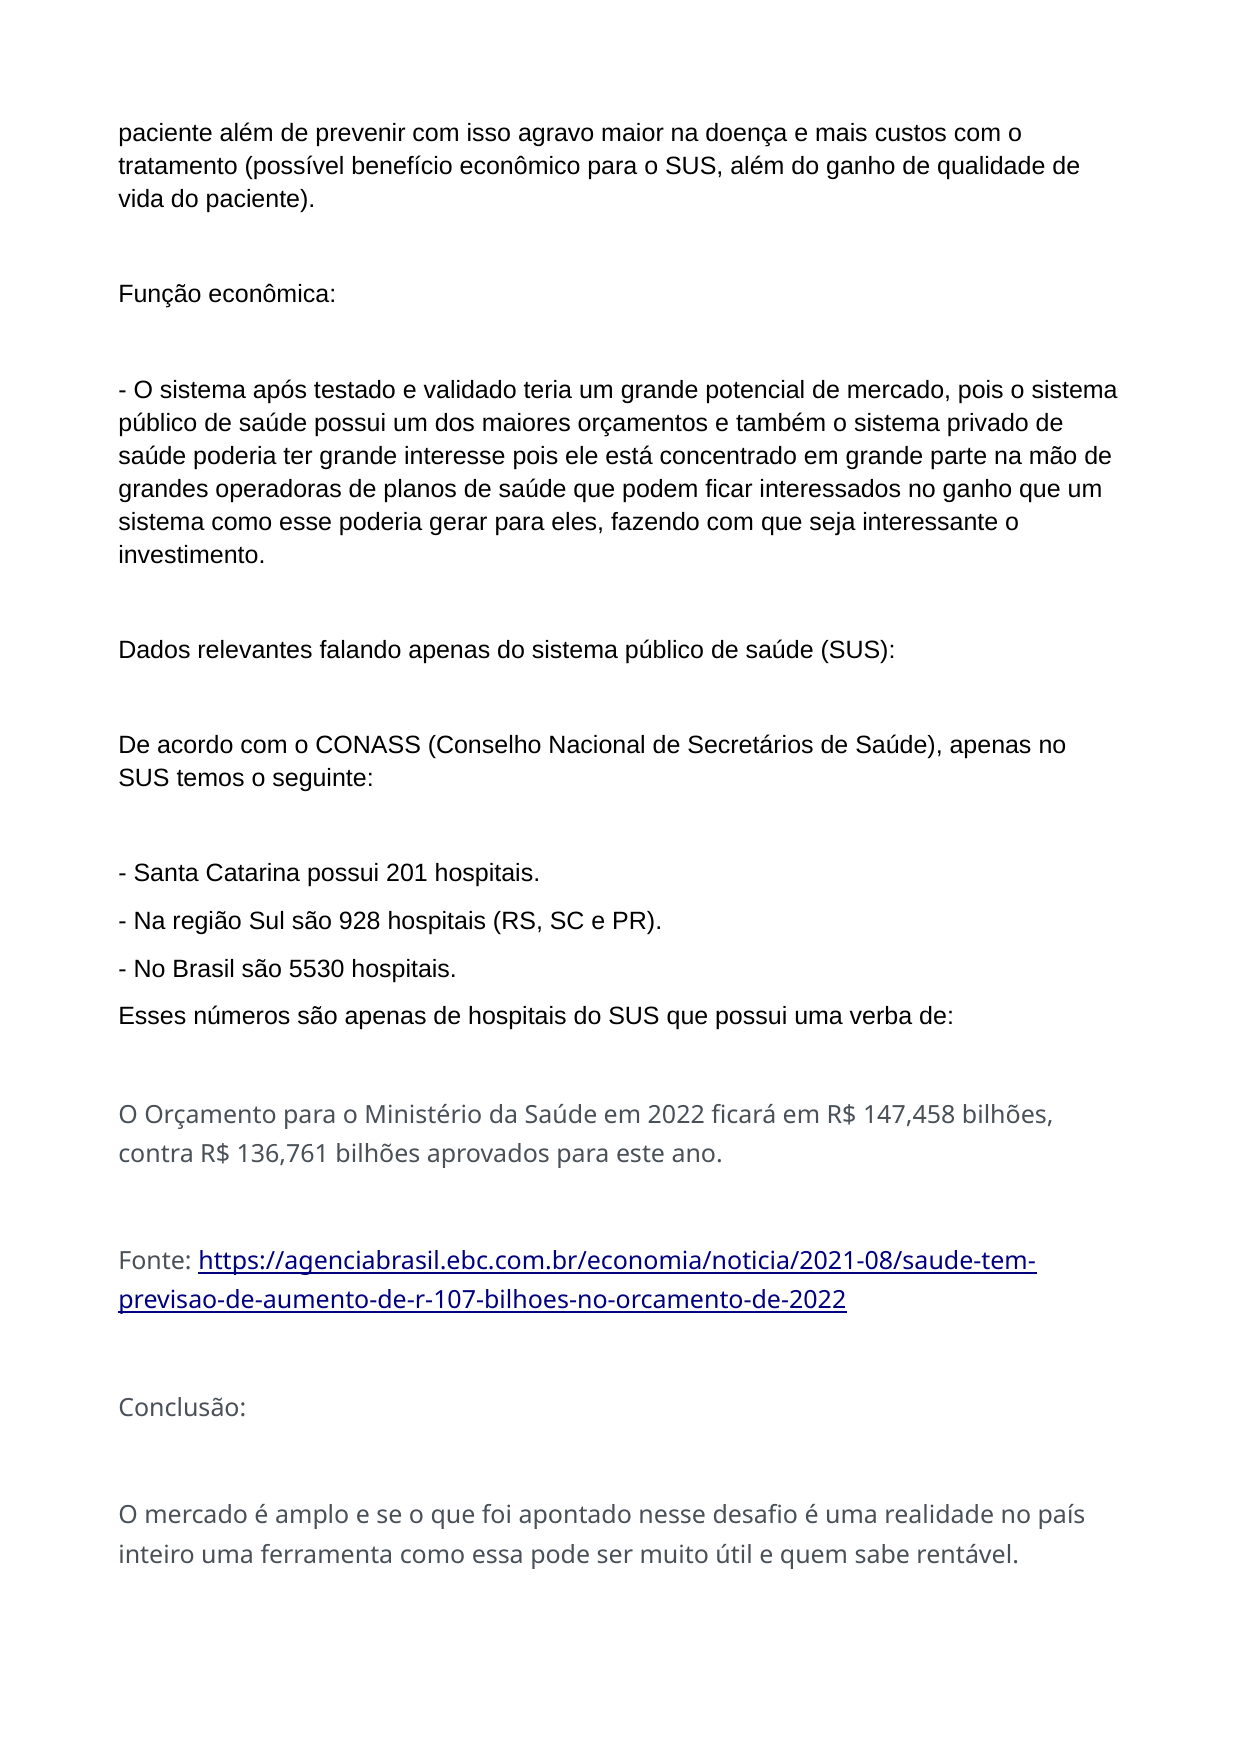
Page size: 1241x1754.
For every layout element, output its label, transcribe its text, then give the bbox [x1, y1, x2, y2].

text - O sistema após testado e validado teria um grande potencial de mercado, pois o sistema público de saúde possui um dos maiores orçamentos e também o sistema privado de saúde poderia ter grande interesse pois ele está concentrado em grande parte na mão de grandes operadoras de planos de saúde que podem ficar interessados no ganho que um sistema como esse poderia gerar para eles, fazendo com que seja interessante o investimento. [118, 374, 1122, 568]
text - Santa Catarina possui 201 hospitais. [118, 858, 1122, 887]
text De acordo com o CONASS (Conselho Nacional de Secretários de Saúde), apenas no SUS temos o seguinte: [118, 730, 1122, 792]
text O mercado é amplo e se o que foi apontado nesse desafio é uma realidade no país inteiro uma ferramenta como essa pode ser muito útil e quem sabe rentável. [118, 1497, 1122, 1570]
text Esses números são apenas de hospitais do SUS que possui uma verba de: [118, 1001, 1122, 1030]
text O Orçamento para o Ministério da Saúde em 2022 ficará em R$ 147,458 bilhões, contra R$ 136,761 bilhões aprovados para este ano. [118, 1096, 1122, 1169]
text - No Brasil são 5530 hospitais. [118, 953, 1122, 982]
text Conclusão: [118, 1390, 1122, 1424]
text paciente além de prevenir com isso agravo maior na doença e mais custos com o tratamento (possível benefício econômico para o SUS, além do ganho de qualidade de vida do paciente). [118, 118, 1122, 213]
text Fonte: https://agenciabrasil.ebc.com.br/economia/noticia/2021-08/saude-tem-previsao-de-aumento-de-r-107-bilhoes-no-orcamento-de-2022 [118, 1243, 1122, 1316]
text - Na região Sul são 928 hospitais (RS, SC e PR). [118, 906, 1122, 935]
text Dados relevantes falando apenas do sistema público de saúde (SUS): [118, 635, 1122, 664]
text Função econômica: [118, 279, 1122, 308]
